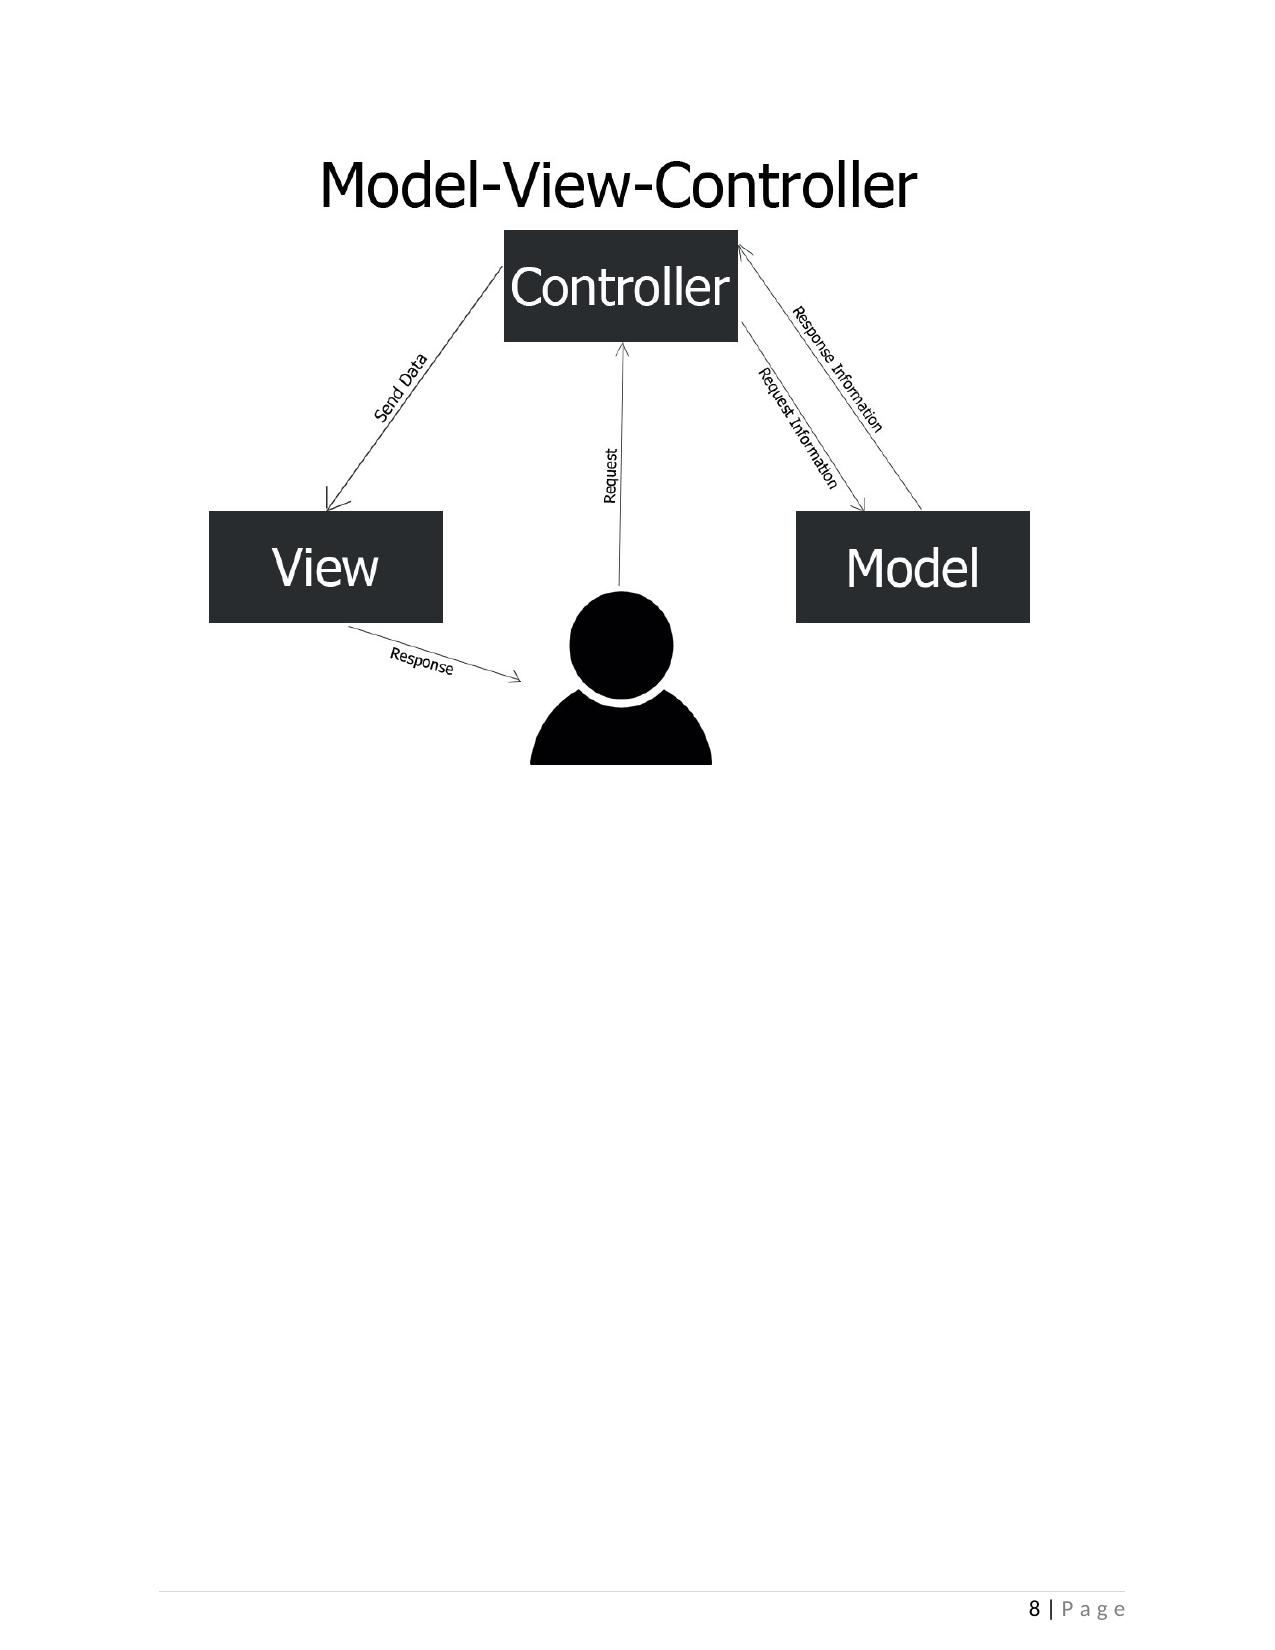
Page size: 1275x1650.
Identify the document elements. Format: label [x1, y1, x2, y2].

picture [159, 150, 1082, 765]
